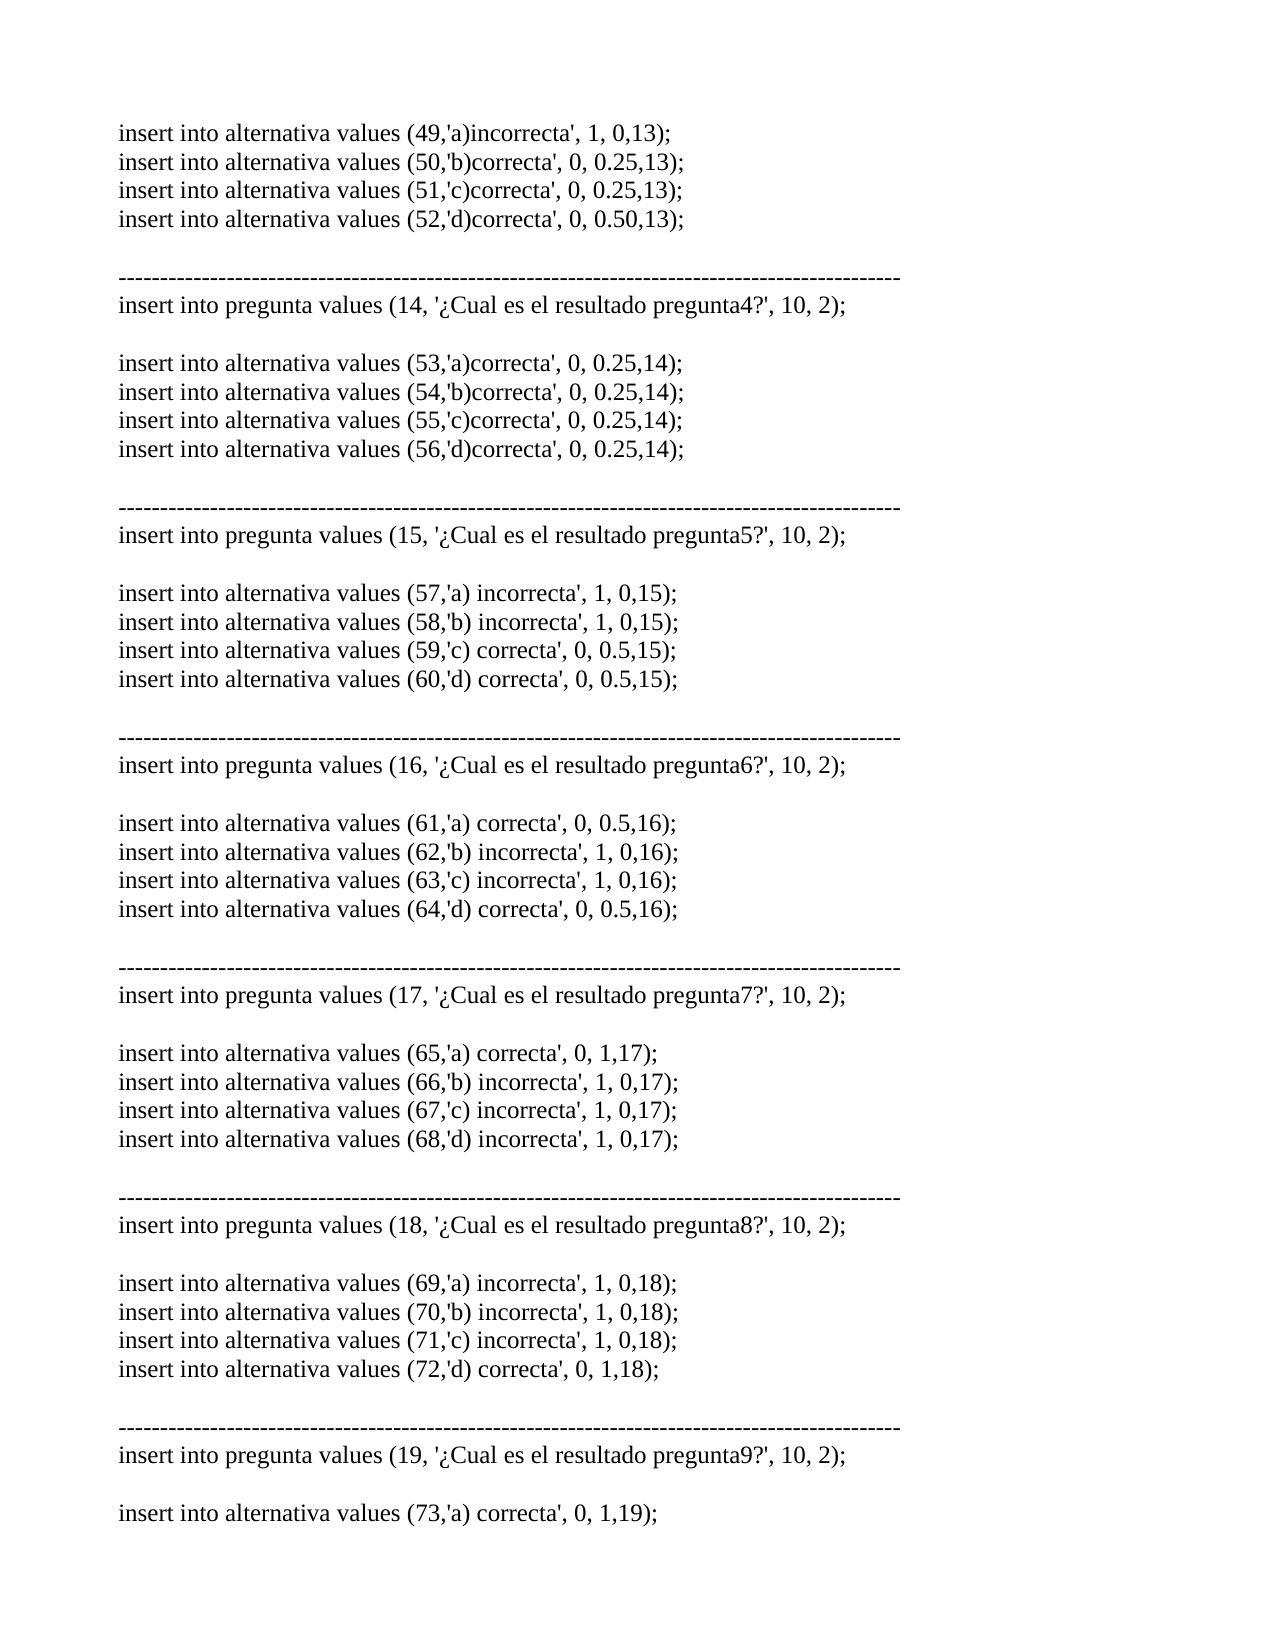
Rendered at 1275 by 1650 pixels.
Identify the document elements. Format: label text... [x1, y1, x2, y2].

text insert into alternativa values (63,'c) incorrecta', 1, 0,16); [118, 866, 1157, 894]
text insert into alternativa values (72,'d) correcta', 0, 1,18); [118, 1354, 1157, 1383]
text insert into alternativa values (67,'c) incorrecta', 1, 0,17); [118, 1096, 1157, 1124]
text insert into alternativa values (59,'c) correcta', 0, 0.5,15); [118, 636, 1157, 664]
text insert into alternativa values (69,'a) incorrecta', 1, 0,18); [118, 1268, 1157, 1297]
text insert into alternativa values (54,'b)correcta', 0, 0.25,14); [118, 377, 1157, 406]
text ---------------------------------------------------------------------------------------------- [118, 492, 1157, 521]
text insert into alternativa values (68,'d) incorrecta', 1, 0,17); [118, 1124, 1157, 1153]
text insert into alternativa values (64,'d) correcta', 0, 0.5,16); [118, 894, 1157, 923]
text insert into alternativa values (49,'a)incorrecta', 1, 0,13); [118, 118, 1157, 147]
text insert into alternativa values (61,'a) correcta', 0, 0.5,16); [118, 808, 1157, 837]
text ---------------------------------------------------------------------------------------------- [118, 262, 1157, 291]
text ---------------------------------------------------------------------------------------------- [118, 952, 1157, 981]
text insert into alternativa values (56,'d)correcta', 0, 0.25,14); [118, 434, 1157, 463]
text insert into alternativa values (51,'c)correcta', 0, 0.25,13); [118, 176, 1157, 204]
text insert into alternativa values (50,'b)correcta', 0, 0.25,13); [118, 147, 1157, 176]
text insert into alternativa values (57,'a) incorrecta', 1, 0,15); [118, 578, 1157, 607]
text ---------------------------------------------------------------------------------------------- [118, 1182, 1157, 1211]
text insert into pregunta values (18, '¿Cual es el resultado pregunta8?', 10, 2); [118, 1211, 1157, 1239]
text insert into alternativa values (55,'c)correcta', 0, 0.25,14); [118, 406, 1157, 434]
text insert into alternativa values (70,'b) incorrecta', 1, 0,18); [118, 1297, 1157, 1326]
text insert into alternativa values (58,'b) incorrecta', 1, 0,15); [118, 607, 1157, 636]
text insert into alternativa values (65,'a) correcta', 0, 1,17); [118, 1038, 1157, 1067]
text insert into alternativa values (66,'b) incorrecta', 1, 0,17); [118, 1067, 1157, 1096]
text insert into pregunta values (19, '¿Cual es el resultado pregunta9?', 10, 2); [118, 1441, 1157, 1469]
text insert into alternativa values (71,'c) incorrecta', 1, 0,18); [118, 1326, 1157, 1354]
text insert into alternativa values (60,'d) correcta', 0, 0.5,15); [118, 664, 1157, 693]
text insert into pregunta values (14, '¿Cual es el resultado pregunta4?', 10, 2); [118, 291, 1157, 319]
text ---------------------------------------------------------------------------------------------- [118, 1412, 1157, 1441]
text insert into alternativa values (73,'a) correcta', 0, 1,19); [118, 1498, 1157, 1527]
text insert into alternativa values (53,'a)correcta', 0, 0.25,14); [118, 348, 1157, 377]
text insert into pregunta values (16, '¿Cual es el resultado pregunta6?', 10, 2); [118, 751, 1157, 779]
text insert into alternativa values (52,'d)correcta', 0, 0.50,13); [118, 204, 1157, 233]
text insert into pregunta values (15, '¿Cual es el resultado pregunta5?', 10, 2); [118, 521, 1157, 549]
text insert into pregunta values (17, '¿Cual es el resultado pregunta7?', 10, 2); [118, 981, 1157, 1009]
text insert into alternativa values (62,'b) incorrecta', 1, 0,16); [118, 837, 1157, 866]
text ---------------------------------------------------------------------------------------------- [118, 722, 1157, 751]
